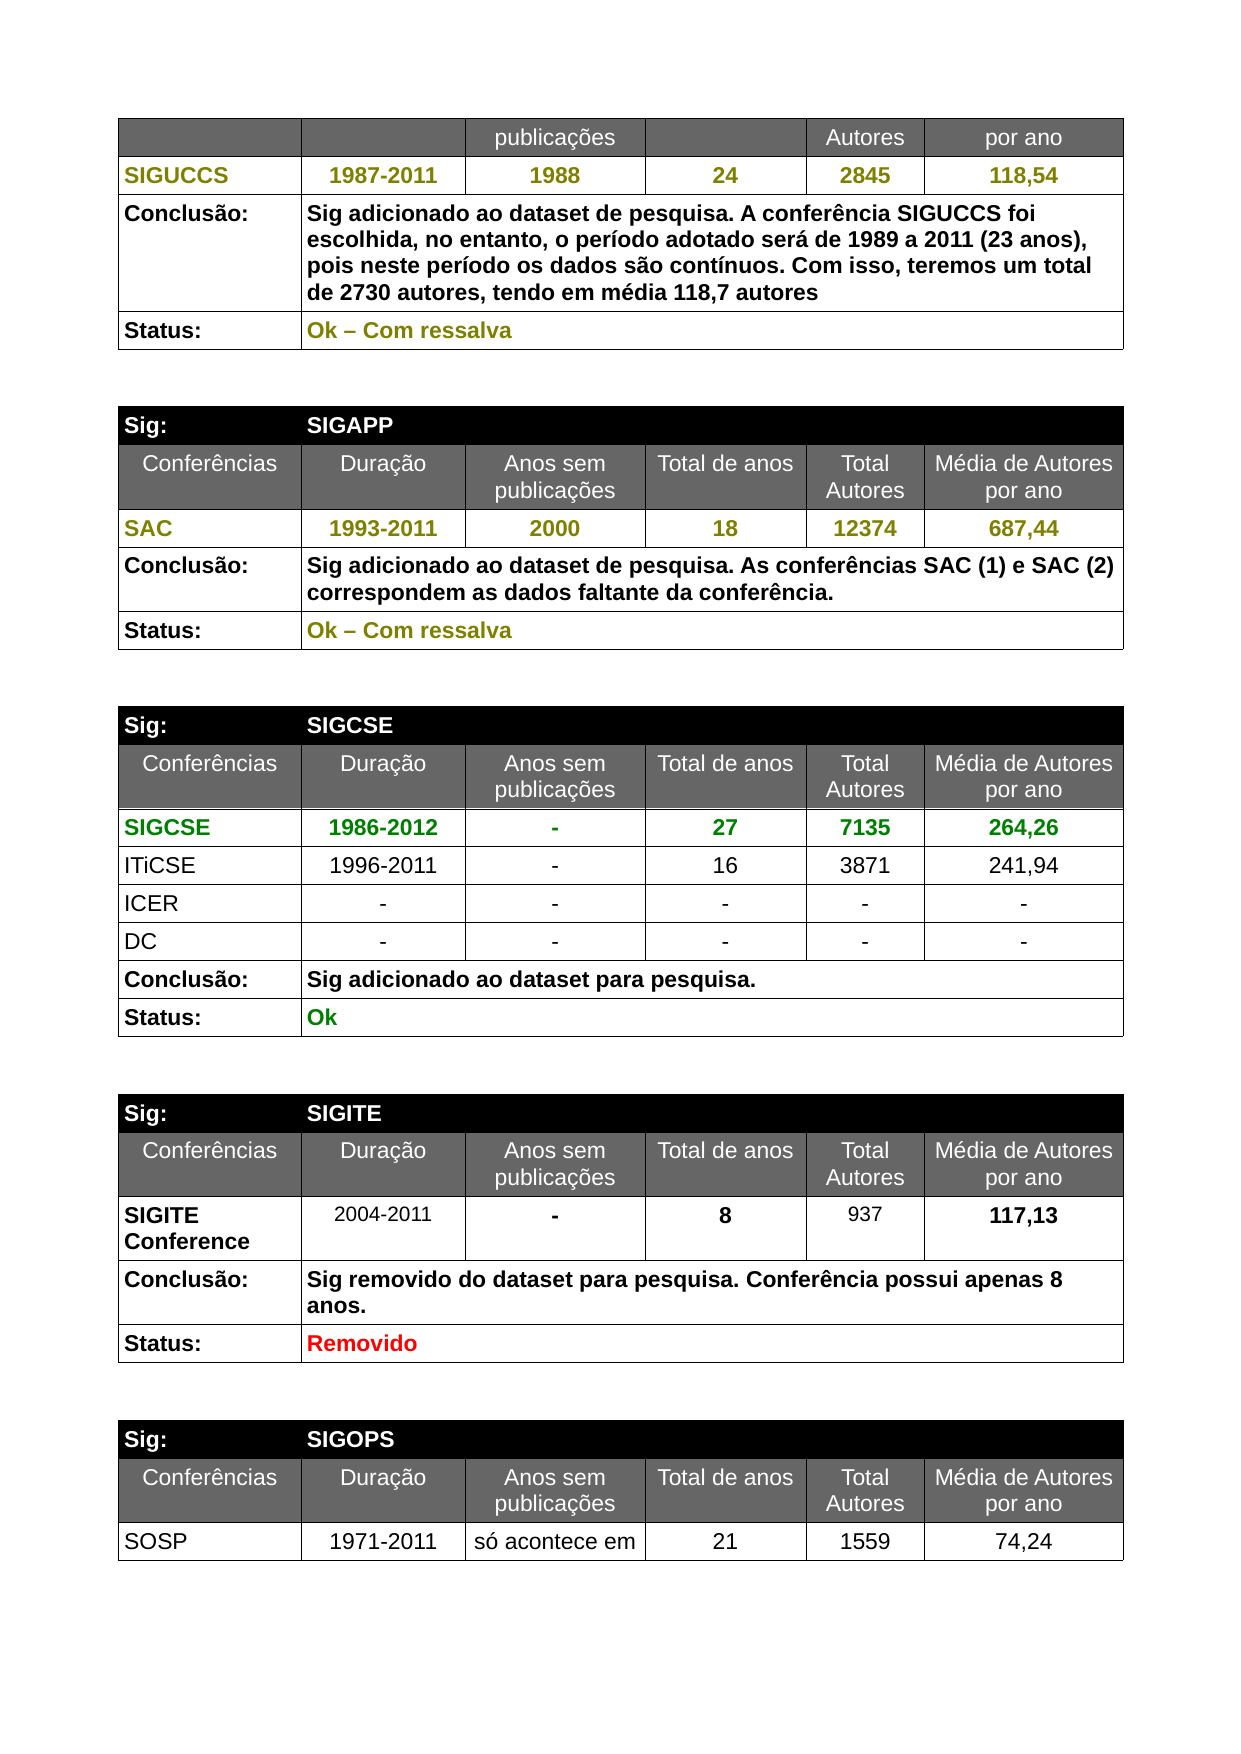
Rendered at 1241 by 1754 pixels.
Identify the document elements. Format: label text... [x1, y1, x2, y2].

table_cell - [807, 923, 924, 960]
table_cell 18 [646, 510, 806, 547]
table_cell Status: [119, 1325, 301, 1362]
table_header Sig: [119, 1095, 301, 1132]
table_cell ITiCSE [119, 847, 301, 884]
table_cell Duração [302, 1133, 465, 1196]
table_cell Total de anos [646, 1459, 806, 1522]
table_cell SAC [119, 510, 301, 547]
table_cell 1996-2011 [302, 847, 465, 884]
table_cell Ok – Com ressalva [302, 312, 1123, 349]
table_cell 241,94 [925, 847, 1123, 884]
table_cell 1559 [807, 1523, 924, 1560]
table_cell - [302, 923, 465, 960]
table_cell 16 [646, 847, 806, 884]
table_cell publicações [466, 119, 645, 156]
table_cell Total Autores [807, 1133, 924, 1196]
table_cell DC [119, 923, 301, 960]
table_cell Sig adicionado ao dataset para pesquisa. [302, 961, 1123, 998]
table_cell 3871 [807, 847, 924, 884]
table_cell Total de anos [646, 1133, 806, 1196]
table_cell Ok – Com ressalva [302, 612, 1123, 649]
table_cell - [807, 885, 924, 922]
table_cell [119, 119, 301, 156]
table_cell Status: [119, 999, 301, 1036]
table_header SIGOPS [302, 1421, 1123, 1458]
table_cell Conclusão: [119, 548, 301, 611]
table_cell - [646, 923, 806, 960]
table_cell 117,13 [925, 1197, 1123, 1260]
table_cell 2000 [466, 510, 645, 547]
table_cell Conclusão: [119, 195, 301, 311]
table_cell Total Autores [807, 445, 924, 509]
table_header Sig: [119, 707, 301, 744]
table_cell 687,44 [925, 510, 1123, 547]
table_cell - [466, 923, 645, 960]
table_cell Anos sem publicações [466, 745, 645, 808]
table_cell só acontece em [466, 1523, 645, 1560]
table_cell 7135 [807, 810, 924, 846]
table_cell SIGITE Conference [119, 1197, 301, 1260]
table_cell 1988 [466, 157, 645, 194]
table_header SIGITE [302, 1095, 1123, 1132]
table_cell por ano [925, 119, 1123, 156]
table_cell Duração [302, 445, 465, 509]
table_cell - [925, 923, 1123, 960]
table_cell Status: [119, 612, 301, 649]
table_cell 118,54 [925, 157, 1123, 194]
table_cell Conferências [119, 1459, 301, 1522]
table_cell Conferências [119, 445, 301, 509]
table_header Sig: [119, 1421, 301, 1458]
table_cell Conferências [119, 745, 301, 808]
table_cell - [466, 1197, 645, 1260]
table_cell [646, 119, 806, 156]
table_cell Anos sem publicações [466, 445, 645, 509]
table_cell SOSP [119, 1523, 301, 1560]
table_cell 1986-2012 [302, 810, 465, 846]
table_cell Sig adicionado ao dataset de pesquisa. A conferência SIGUCCS foi escolhida, no entanto, o período adotado será de 1989 a 2011 (23 anos), pois neste período os dados são contínuos. Com isso, teremos um total de 2730 autores, tendo em média 118,7 autores [302, 195, 1123, 311]
table_cell 937 [807, 1197, 924, 1260]
table_cell - [466, 885, 645, 922]
table_cell Conferências [119, 1133, 301, 1196]
table_cell 8 [646, 1197, 806, 1260]
table_cell Total de anos [646, 445, 806, 509]
table_cell Total Autores [807, 1459, 924, 1522]
table_cell Status: [119, 312, 301, 349]
table_cell 12374 [807, 510, 924, 547]
table_cell Anos sem publicações [466, 1459, 645, 1522]
table_cell - [466, 810, 645, 846]
table_cell Média de Autores por ano [925, 745, 1123, 808]
table_cell 27 [646, 810, 806, 846]
table_cell Média de Autores por ano [925, 445, 1123, 509]
table_cell Duração [302, 745, 465, 808]
table_cell Ok [302, 999, 1123, 1036]
table_cell 74,24 [925, 1523, 1123, 1560]
table_cell - [302, 885, 465, 922]
table_cell Sig adicionado ao dataset de pesquisa. As conferências SAC (1) e SAC (2) correspondem as dados faltante da conferência. [302, 548, 1123, 611]
table_cell 1971-2011 [302, 1523, 465, 1560]
table_cell - [925, 885, 1123, 922]
table_cell Duração [302, 1459, 465, 1522]
table_cell 24 [646, 157, 806, 194]
table_cell 1987-2011 [302, 157, 465, 194]
table_cell Anos sem publicações [466, 1133, 645, 1196]
table_cell ICER [119, 885, 301, 922]
table_cell [302, 119, 465, 156]
table_header SIGAPP [302, 407, 1123, 444]
table_cell Removido [302, 1325, 1123, 1362]
table_cell SIGCSE [119, 810, 301, 846]
table_cell Sig removido do dataset para pesquisa. Conferência possui apenas 8 anos. [302, 1261, 1123, 1324]
table_cell Conclusão: [119, 1261, 301, 1324]
table_cell Autores [807, 119, 924, 156]
table_header SIGCSE [302, 707, 1123, 744]
table_cell Média de Autores por ano [925, 1459, 1123, 1522]
table_cell - [646, 885, 806, 922]
table_cell 2004-2011 [302, 1197, 465, 1260]
table_cell Média de Autores por ano [925, 1133, 1123, 1196]
table_header Sig: [119, 407, 301, 444]
table_cell - [466, 847, 645, 884]
table_cell SIGUCCS [119, 157, 301, 194]
table_cell 264,26 [925, 810, 1123, 846]
table_cell Total Autores [807, 745, 924, 808]
table_cell 2845 [807, 157, 924, 194]
table_cell Conclusão: [119, 961, 301, 998]
table_cell Total de anos [646, 745, 806, 808]
table_cell 21 [646, 1523, 806, 1560]
table_cell 1993-2011 [302, 510, 465, 547]
